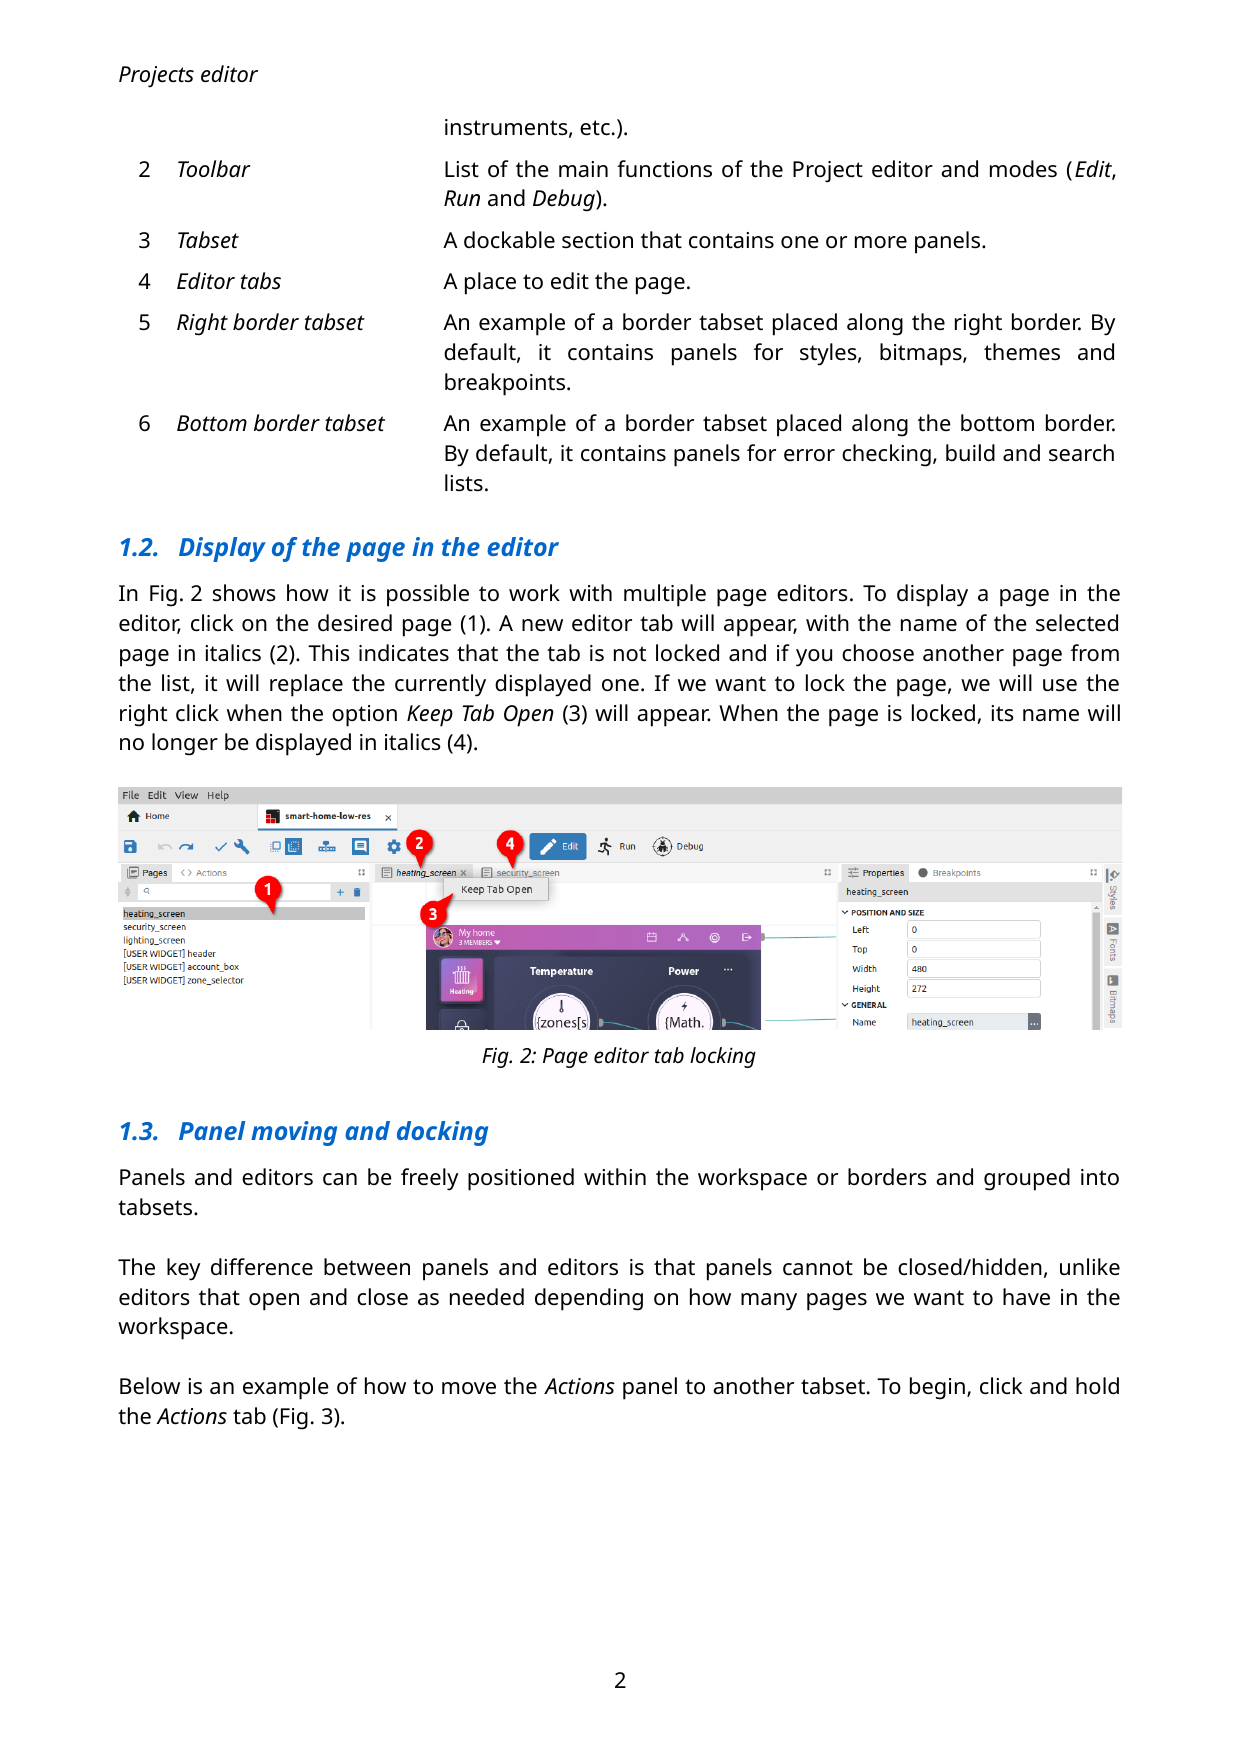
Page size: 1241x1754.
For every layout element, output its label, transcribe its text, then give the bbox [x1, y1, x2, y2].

text Panels and editors can be freely positioned within the workspace or borders and grouped into tabsets. [118, 1162, 1122, 1222]
table_cell A dockable section that contains one or more panels. [438, 219, 1123, 260]
table_cell 2 [118, 148, 171, 219]
table_cell Bottom border tabset [171, 402, 438, 503]
text The key difference between panels and editors is that panels cannot be closed/hidden, unlike editors that open and close as needed depending on how many pages we want to have in the workspace. [118, 1252, 1122, 1341]
table_cell An example of a border tabset placed along the right border. By default, it contains panels for styles, bitmaps, themes and breakpoints. [438, 301, 1123, 402]
subtitle Display of the page in the editor [118, 529, 1122, 564]
table_cell An example of a border tabset placed along the bottom border. By default, it contains panels for error checking, build and search lists. [438, 402, 1123, 503]
table_cell 3 [118, 219, 171, 260]
table_cell List of the main functions of the Project editor and modes (Edit, Run and Debug). [438, 148, 1123, 219]
table_cell Editor tabs [171, 260, 438, 301]
table_cell 5 [118, 301, 171, 402]
table_cell Tabset [171, 219, 438, 260]
text Below is an example of how to move the Actions panel to another tabset. To begin, click and hold the Actions tab (Fig. 3). [118, 1371, 1122, 1430]
picture [118, 787, 1123, 1030]
text In Fig. 2 shows how it is possible to work with multiple page editors. To display a page in the editor, click on the desired page (1). A new editor tab will appear, with the name of the selected page in italics (2). This indicates that the tab is not locked and if you choose another page from the list, it will replace the currently displayed one. If we want to lock the page, we will use the right click when the option Keep Tab Open (3) will appear. When the page is locked, its name will no longer be displayed in italics (4). [118, 578, 1122, 757]
table_cell instruments, etc.). [438, 107, 1123, 148]
table_cell 6 [118, 402, 171, 503]
table_cell 4 [118, 260, 171, 301]
text Fig. 2: Page editor tab locking [118, 1030, 1122, 1070]
table_cell [118, 107, 171, 148]
table_cell Toolbar [171, 148, 438, 219]
subtitle Panel moving and docking [118, 1113, 1122, 1147]
table_cell Right border tabset [171, 301, 438, 402]
table_cell A place to edit the page. [438, 260, 1123, 301]
table_cell [171, 107, 438, 148]
